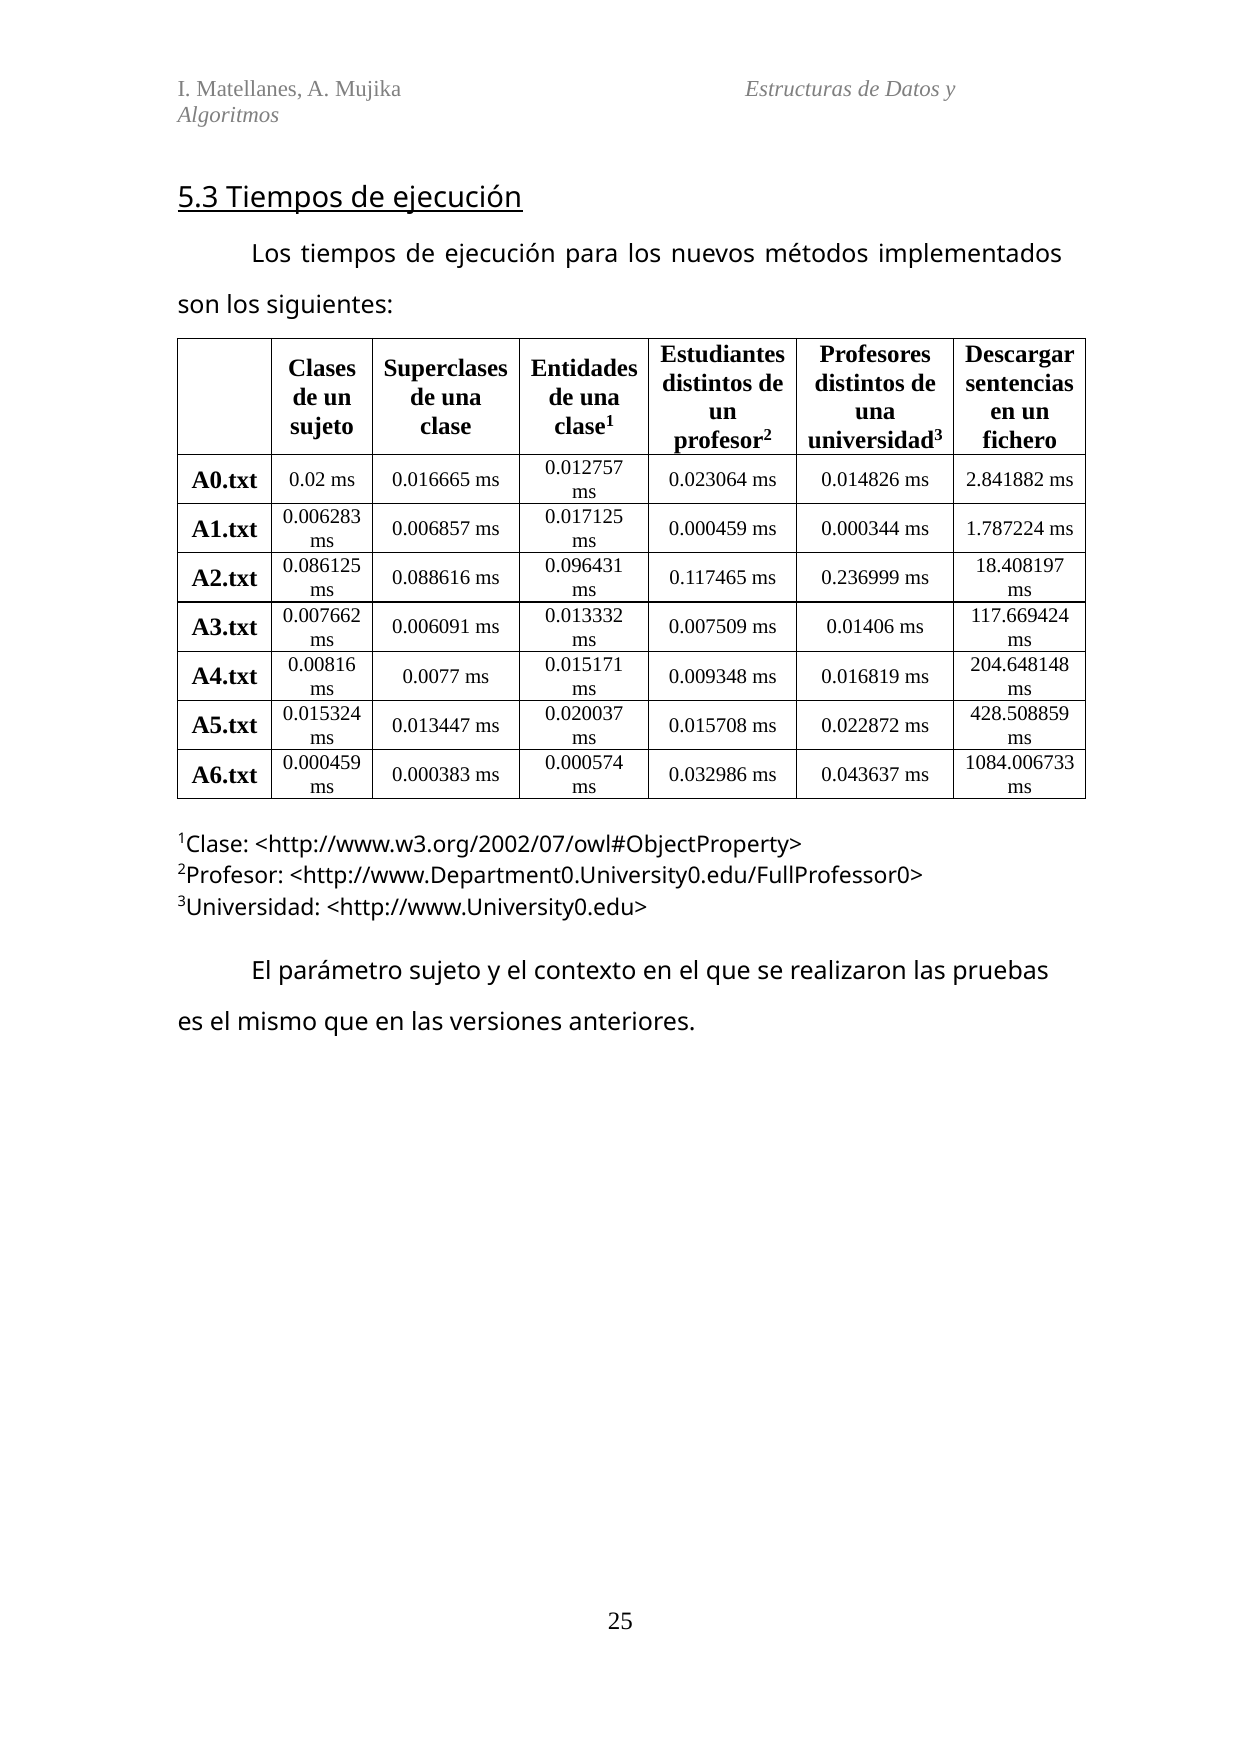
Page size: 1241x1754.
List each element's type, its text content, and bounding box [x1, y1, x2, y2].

table_cell 0.006283 ms [272, 504, 372, 552]
table_cell 204.648148 ms [954, 652, 1085, 700]
table_cell 0.015171 ms [520, 652, 648, 700]
table_cell A1.txt [178, 504, 271, 552]
table_header Profesores distintos de una universidad3 [797, 339, 953, 454]
table_cell A3.txt [178, 603, 271, 651]
table_cell 0.00816 ms [272, 652, 372, 700]
table_cell 2.841882 ms [954, 455, 1085, 503]
table_cell 0.016819 ms [797, 652, 953, 700]
table_cell 0.023064 ms [649, 455, 796, 503]
text Los tiempos de ejecución para los nuevos métodos implementados son los siguientes: [177, 236, 1063, 321]
table_cell 0.0077 ms [373, 652, 519, 700]
table_cell A4.txt [178, 652, 271, 700]
table_cell 428.508859 ms [954, 701, 1085, 749]
table_cell 0.000383 ms [373, 750, 519, 798]
table_cell 0.009348 ms [649, 652, 796, 700]
table_cell 0.088616 ms [373, 553, 519, 601]
table_cell 0.013332 ms [520, 603, 648, 651]
text 2Profesor: <http://www.Department0.University0.edu/FullProfessor0> [177, 859, 1063, 890]
table_cell 0.236999 ms [797, 553, 953, 601]
table_cell 0.000459 ms [649, 504, 796, 552]
table_cell 1.787224 ms [954, 504, 1085, 552]
text 3Universidad: <http://www.University0.edu> [177, 890, 1063, 922]
text 5.3 Tiempos de ejecución [177, 176, 1063, 216]
table_header Entidades de una clase1 [520, 339, 648, 454]
text El parámetro sujeto y el contexto en el que se realizaron las pruebas es el mismo que en las versiones anteriores. [177, 953, 1063, 1038]
table_header [178, 339, 271, 454]
table_cell 117.669424 ms [954, 603, 1085, 651]
table_header Superclases de una clase [373, 339, 519, 454]
table_cell A0.txt [178, 455, 271, 503]
table_cell A2.txt [178, 553, 271, 601]
table_cell 1084.006733 ms [954, 750, 1085, 798]
table_cell 0.043637 ms [797, 750, 953, 798]
table_header Clases de un sujeto [272, 339, 372, 454]
table_header Descargar sentencias en un fichero [954, 339, 1085, 454]
table_cell 0.015708 ms [649, 701, 796, 749]
table_cell 0.013447 ms [373, 701, 519, 749]
table_cell A6.txt [178, 750, 271, 798]
table_cell 0.000574 ms [520, 750, 648, 798]
table_cell 0.012757 ms [520, 455, 648, 503]
table_cell 0.014826 ms [797, 455, 953, 503]
table_cell A5.txt [178, 701, 271, 749]
table_cell 0.000344 ms [797, 504, 953, 552]
table_cell 0.032986 ms [649, 750, 796, 798]
table_cell 0.007509 ms [649, 603, 796, 651]
table_cell 0.096431 ms [520, 553, 648, 601]
table_cell 0.015324 ms [272, 701, 372, 749]
table_cell 0.006857 ms [373, 504, 519, 552]
table_cell 0.017125 ms [520, 504, 648, 552]
table_cell 0.016665 ms [373, 455, 519, 503]
table_cell 0.01406 ms [797, 603, 953, 651]
table_cell 0.007662 ms [272, 603, 372, 651]
table_cell 0.022872 ms [797, 701, 953, 749]
table_cell 0.086125 ms [272, 553, 372, 601]
table_cell 0.006091 ms [373, 603, 519, 651]
table_header Estudiantes distintos de un profesor2 [649, 339, 796, 454]
table_cell 0.000459 ms [272, 750, 372, 798]
table_cell 0.020037 ms [520, 701, 648, 749]
text 1Clase: <http://www.w3.org/2002/07/owl#ObjectProperty> [177, 828, 1063, 859]
table_cell 0.02 ms [272, 455, 372, 503]
table_cell 18.408197 ms [954, 553, 1085, 601]
table_cell 0.117465 ms [649, 553, 796, 601]
